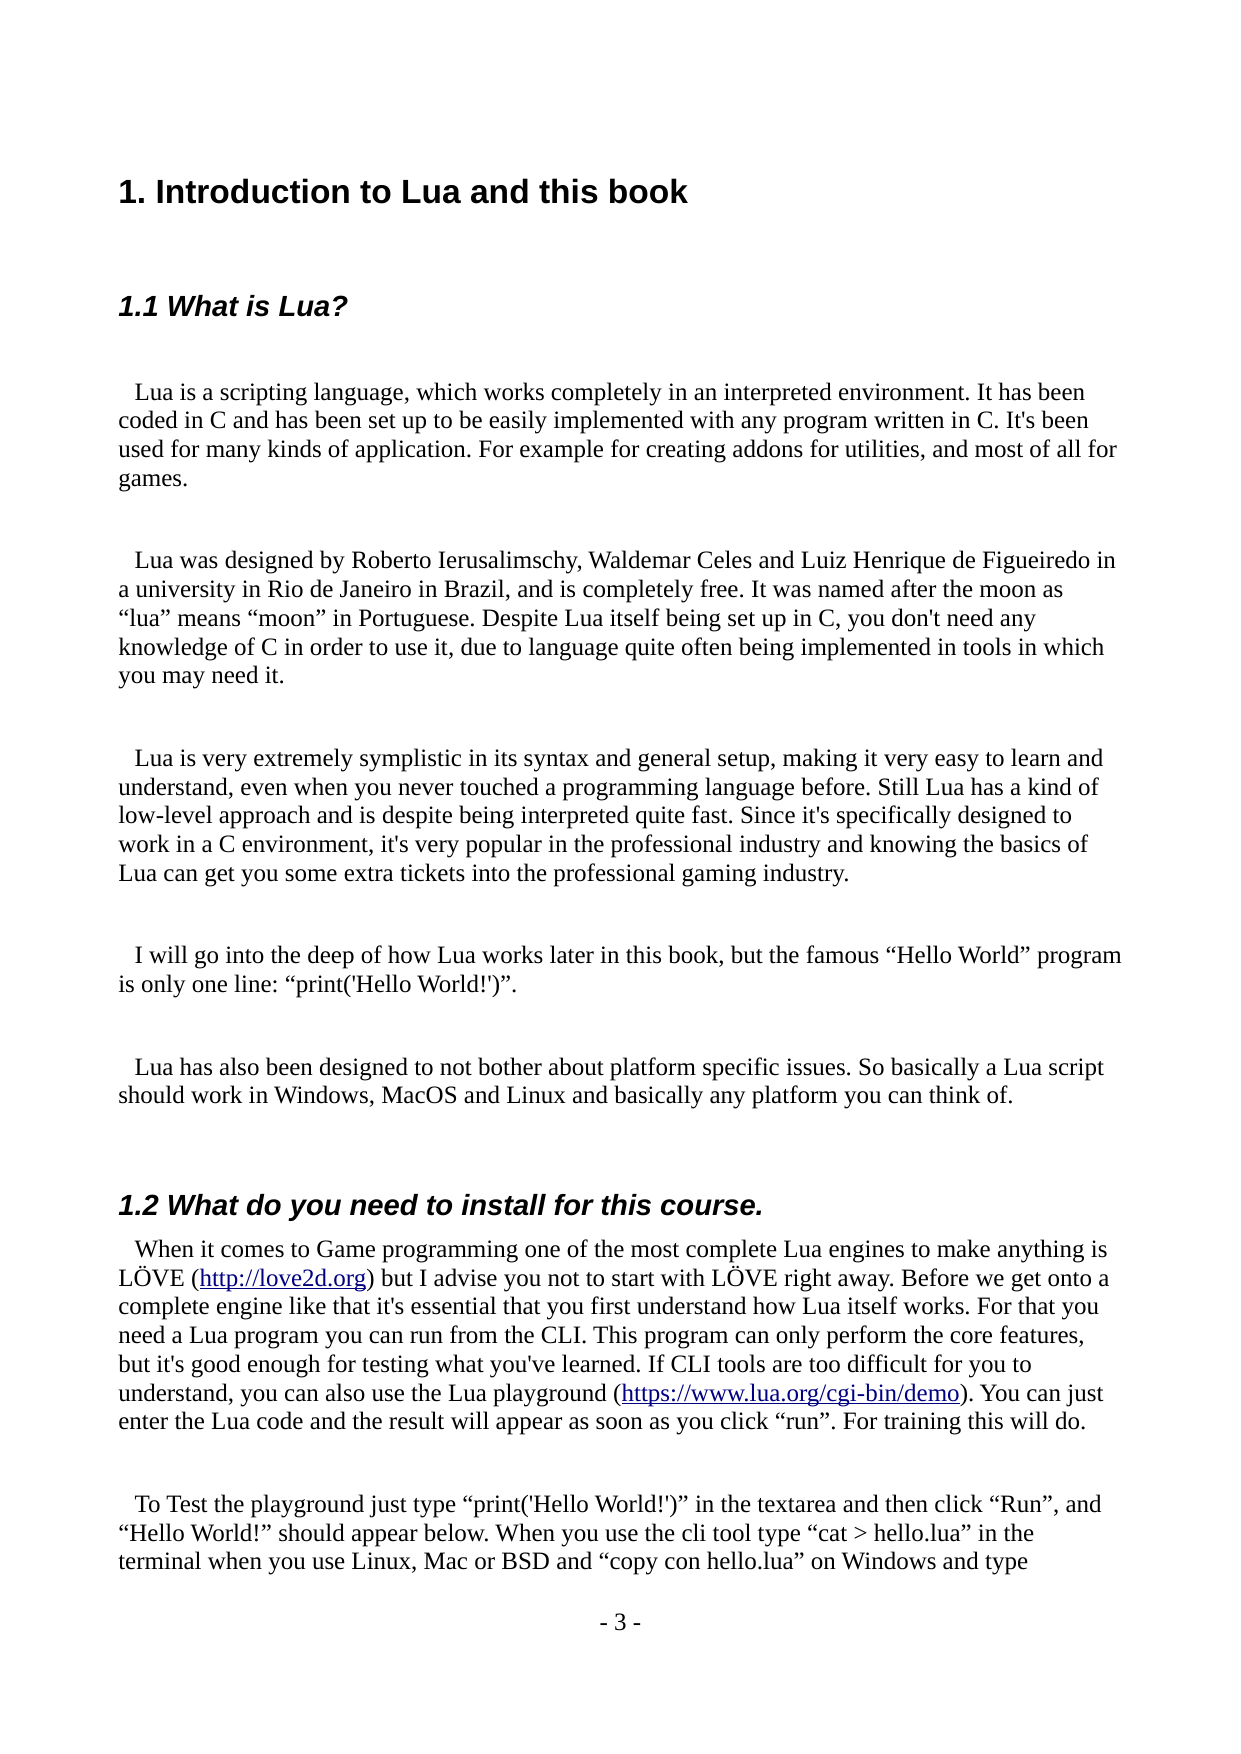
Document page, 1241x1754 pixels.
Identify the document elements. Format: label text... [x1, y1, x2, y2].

text To Test the playground just type “print('Hello World!')” in the textarea and then click “Run”, and “Hello World!” should appear below. When you use the cli tool type “cat > hello.lua” in the terminal when you use Linux, Mac or BSD and “copy con hello.lua” on Windows and type [118, 1489, 1122, 1575]
text Lua has also been designed to not bother about platform specific issues. So basically a Lua script should work in Windows, MacOS and Linux and basically any platform you can think of. [118, 1052, 1122, 1109]
text Lua is very extremely symplistic in its syntax and general setup, making it very easy to learn and understand, even when you never touched a programming language before. Still Lua has a kind of low-level approach and is despite being interpreted quite fast. Since it's specifically designed to work in a C environment, it's very popular in the professional industry and knowing the basics of Lua can get you some extra tickets into the professional gaming industry. [118, 743, 1122, 887]
subtitle 1. Introduction to Lua and this book [118, 172, 1122, 211]
text Lua was designed by Roberto Ierusalimschy, Waldemar Celes and Luiz Henrique de Figueiredo in a university in Rio de Janeiro in Brazil, and is completely free. It was named after the moon as “lua” means “moon” in Portuguese. Despite Lua itself being set up in C, you don't need any knowledge of C in order to use it, due to language quite often being implemented in tools in which you may need it. [118, 545, 1122, 689]
text Lua is a scripting language, which works completely in an interpreted environment. It has been coded in C and has been set up to be easily implemented with any program written in C. It's been used for many kinds of application. For example for creating addons for utilities, and most of all for games. [118, 377, 1122, 492]
subtitle 1.2 What do you need to install for this course. [118, 1188, 1122, 1221]
text I will go into the deep of how Lua works later in this book, but the famous “Hello World” program is only one line: “print('Hello World!')”. [118, 940, 1122, 998]
subtitle 1.1 What is Lua? [118, 289, 1122, 323]
text When it comes to Game programming one of the most complete Lua engines to make anything is LÖVE (http://love2d.org) but I advise you not to start with LÖVE right away. Before we get onto a complete engine like that it's essential that you first understand how Lua itself works. For that you need a Lua program you can run from the CLI. This program can only perform the core features, but it's good enough for testing what you've learned. If CLI tools are too difficult for you to understand, you can also use the Lua playground (https://www.lua.org/cgi-bin/demo). You can just enter the Lua code and the result will appear as soon as you click “run”. For training this will do. [118, 1234, 1122, 1435]
